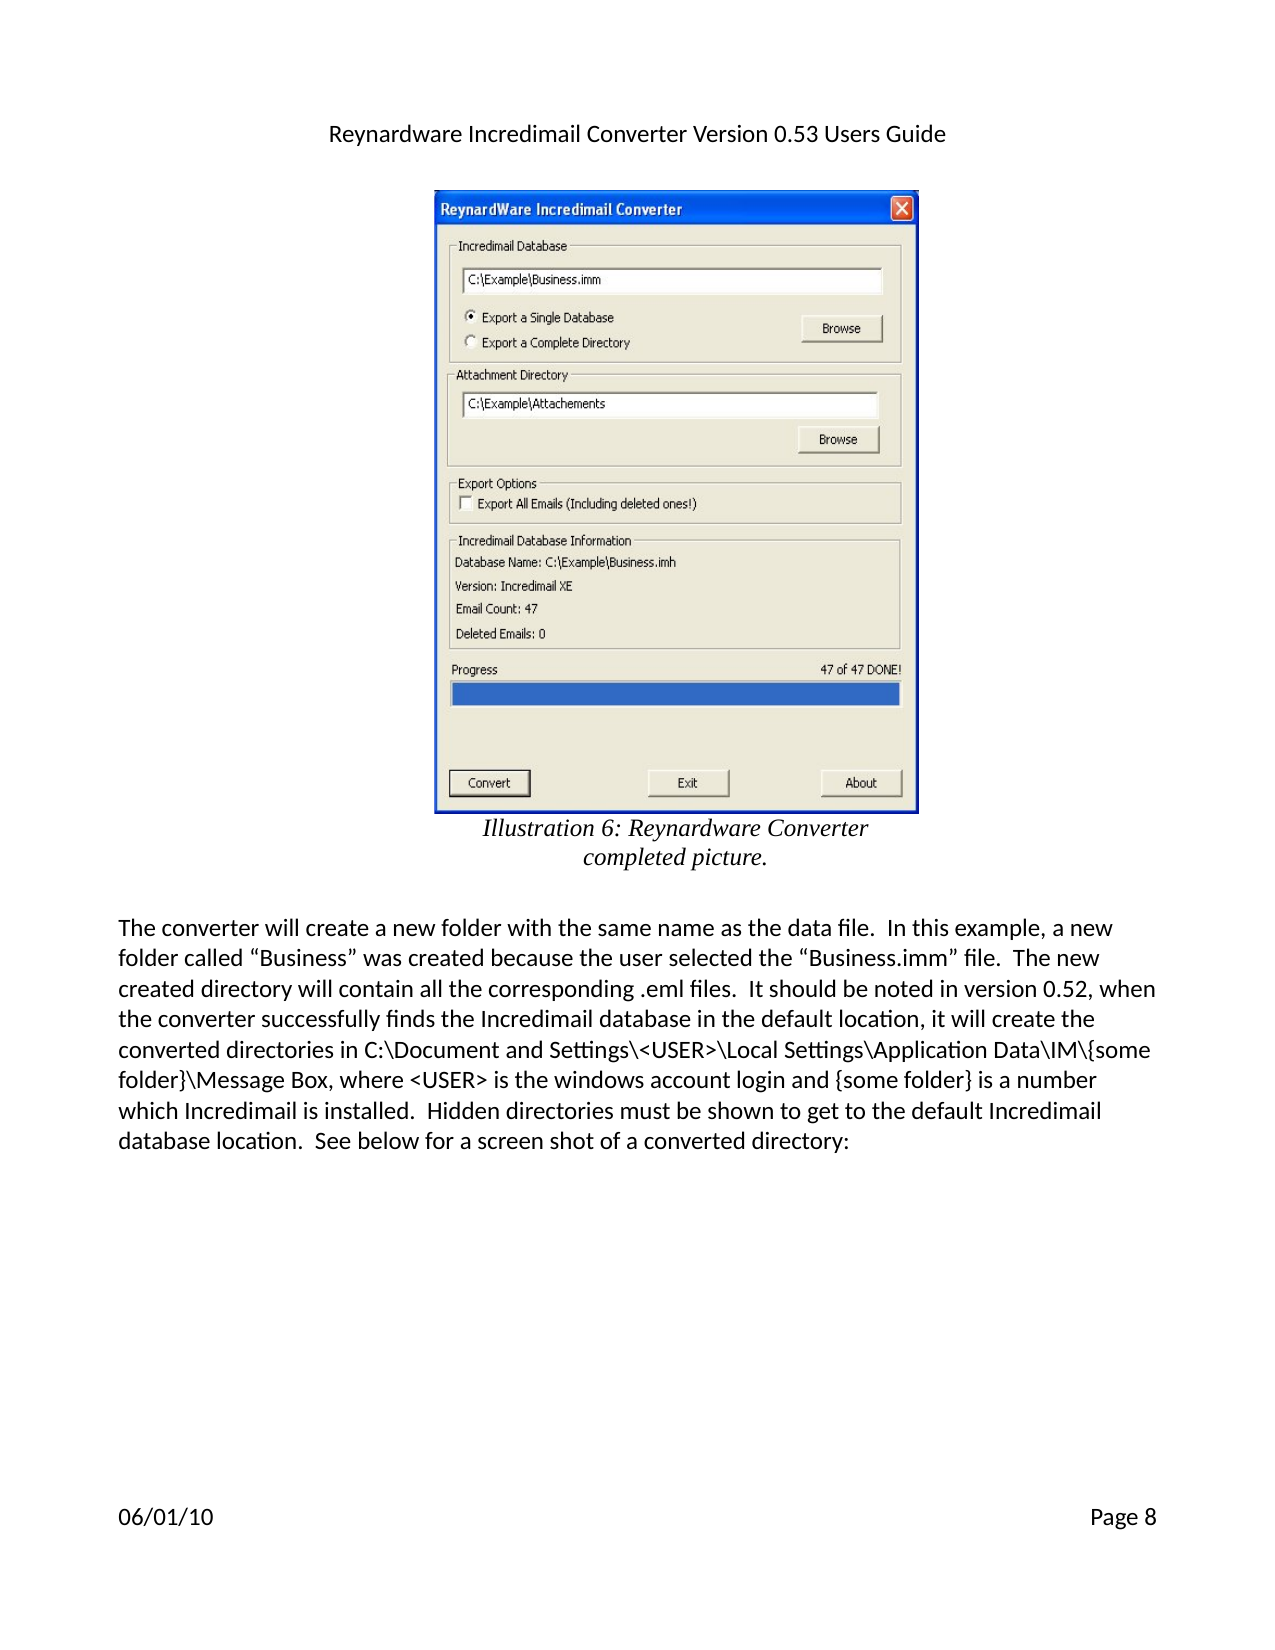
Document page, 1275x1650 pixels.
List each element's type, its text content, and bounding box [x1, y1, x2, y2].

text The converter will create a new folder with the same name as the data file. In this example, a new folder called “Business” was created because the user selected the “Business.imm” file. The new created directory will contain all the corresponding .eml files. It should be noted in version 0.52, when the converter successfully finds the Incredimail database in the default location, it will create the converted directories in C:\Document and Settings\<USER>\Local Settings\Application Data\IM\{some folder}\Message Box, where <USER> is the windows account login and {some folder} is a number which Incredimail is installed. Hidden directories must be shown to get to the default Incredimail database location. See below for a screen shot of a converted directory: [118, 912, 1157, 1156]
picture [434, 190, 919, 814]
text Illustration 6: Reynardware Converter completed picture. [434, 814, 919, 871]
